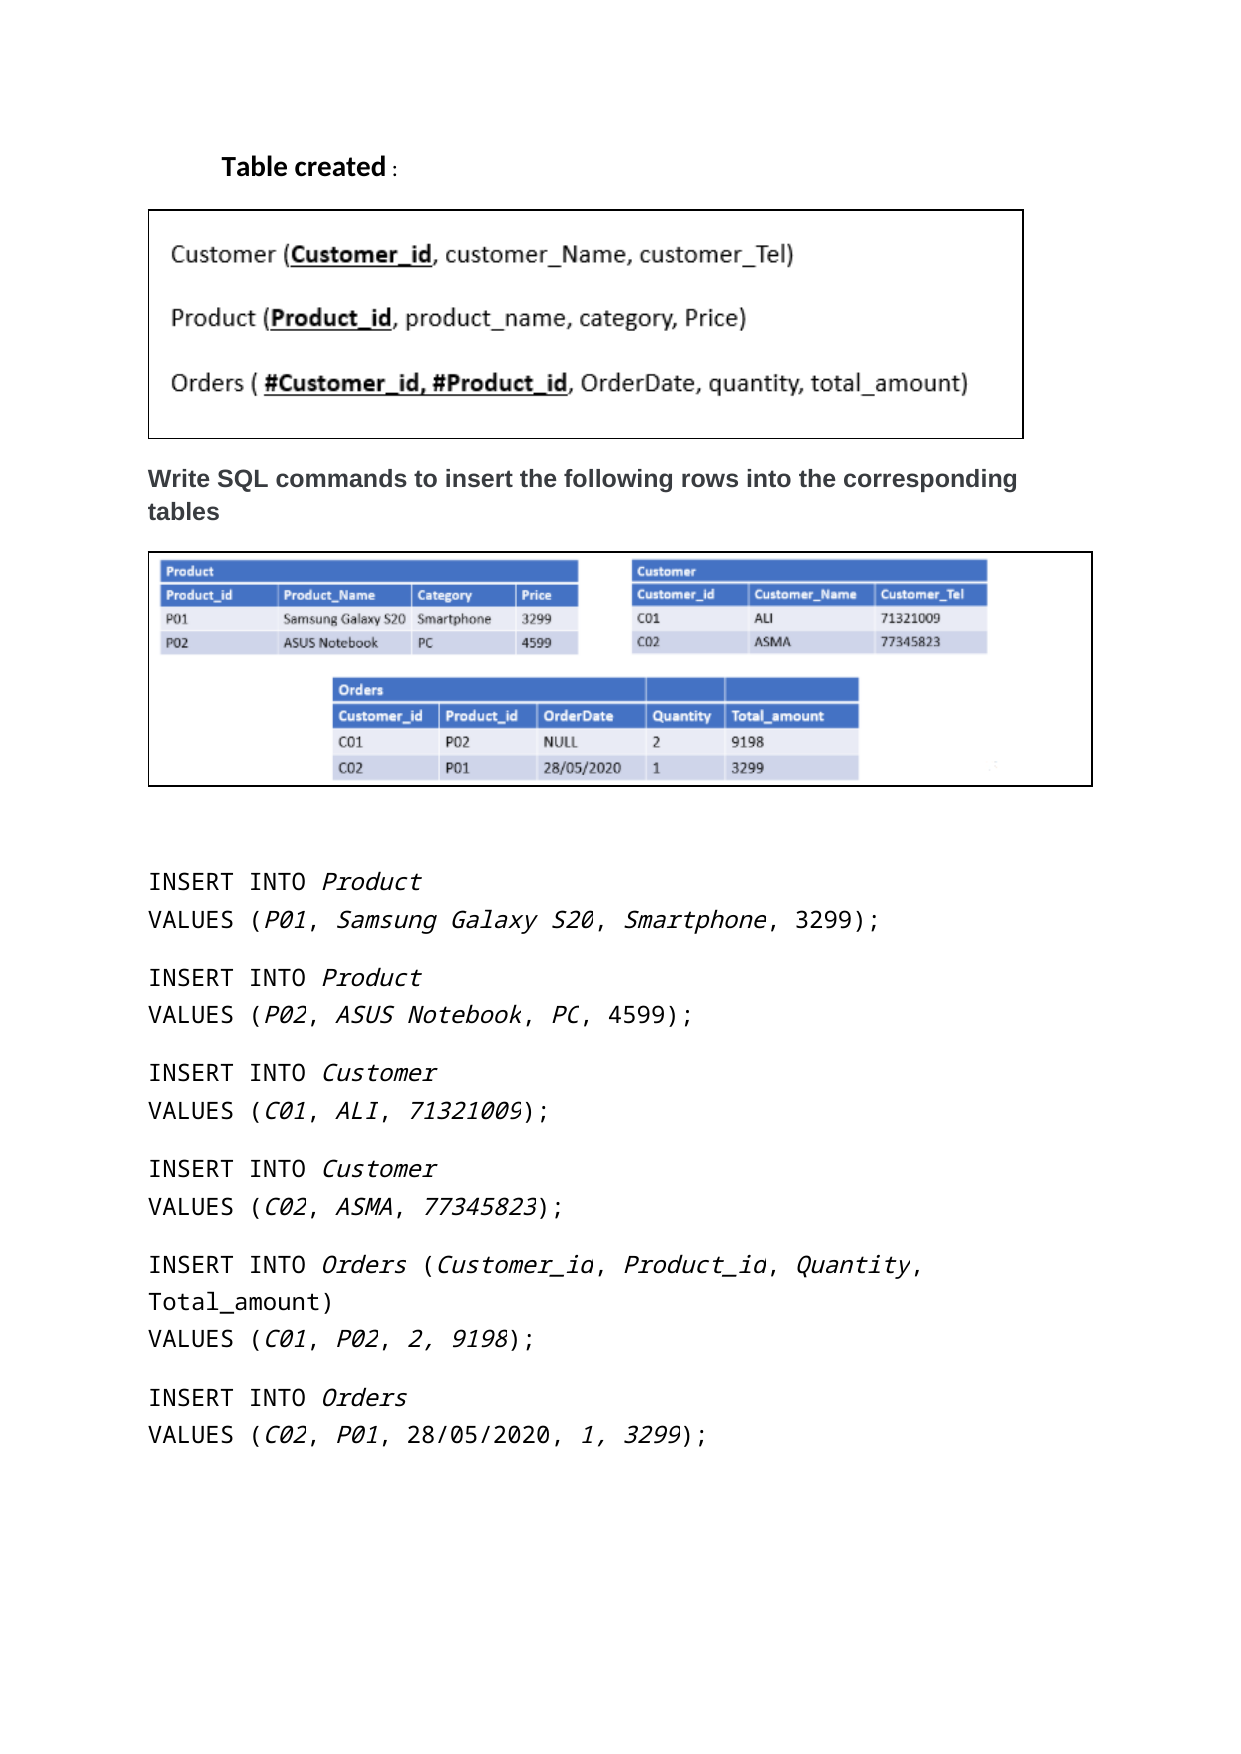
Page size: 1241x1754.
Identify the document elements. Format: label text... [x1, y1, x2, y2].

text INSERT INTO Customer VALUES (C01, ALI, 71321009); [148, 1056, 1093, 1126]
text INSERT INTO Orders (Customer_id, Product_id, Quantity, Total_amount) VALUES (C01, P02, 2, 9198); [148, 1247, 1093, 1355]
text INSERT INTO Orders VALUES (C02, P01, 28/05/2020, 1, 3299); [148, 1381, 1093, 1451]
picture [149, 211, 1022, 438]
text INSERT INTO Customer VALUES (C02, ASMA, 77345823); [148, 1152, 1093, 1222]
text Write SQL commands to insert the following rows into the corresponding tables [148, 464, 1093, 526]
picture [149, 553, 1091, 785]
text Table created : [148, 148, 1093, 183]
text INSERT INTO Product VALUES (P01, Samsung Galaxy S20, Smartphone, 3299); [148, 865, 1093, 935]
text INSERT INTO Product VALUES (P02, ASUS Notebook, PC, 4599); [148, 961, 1093, 1031]
